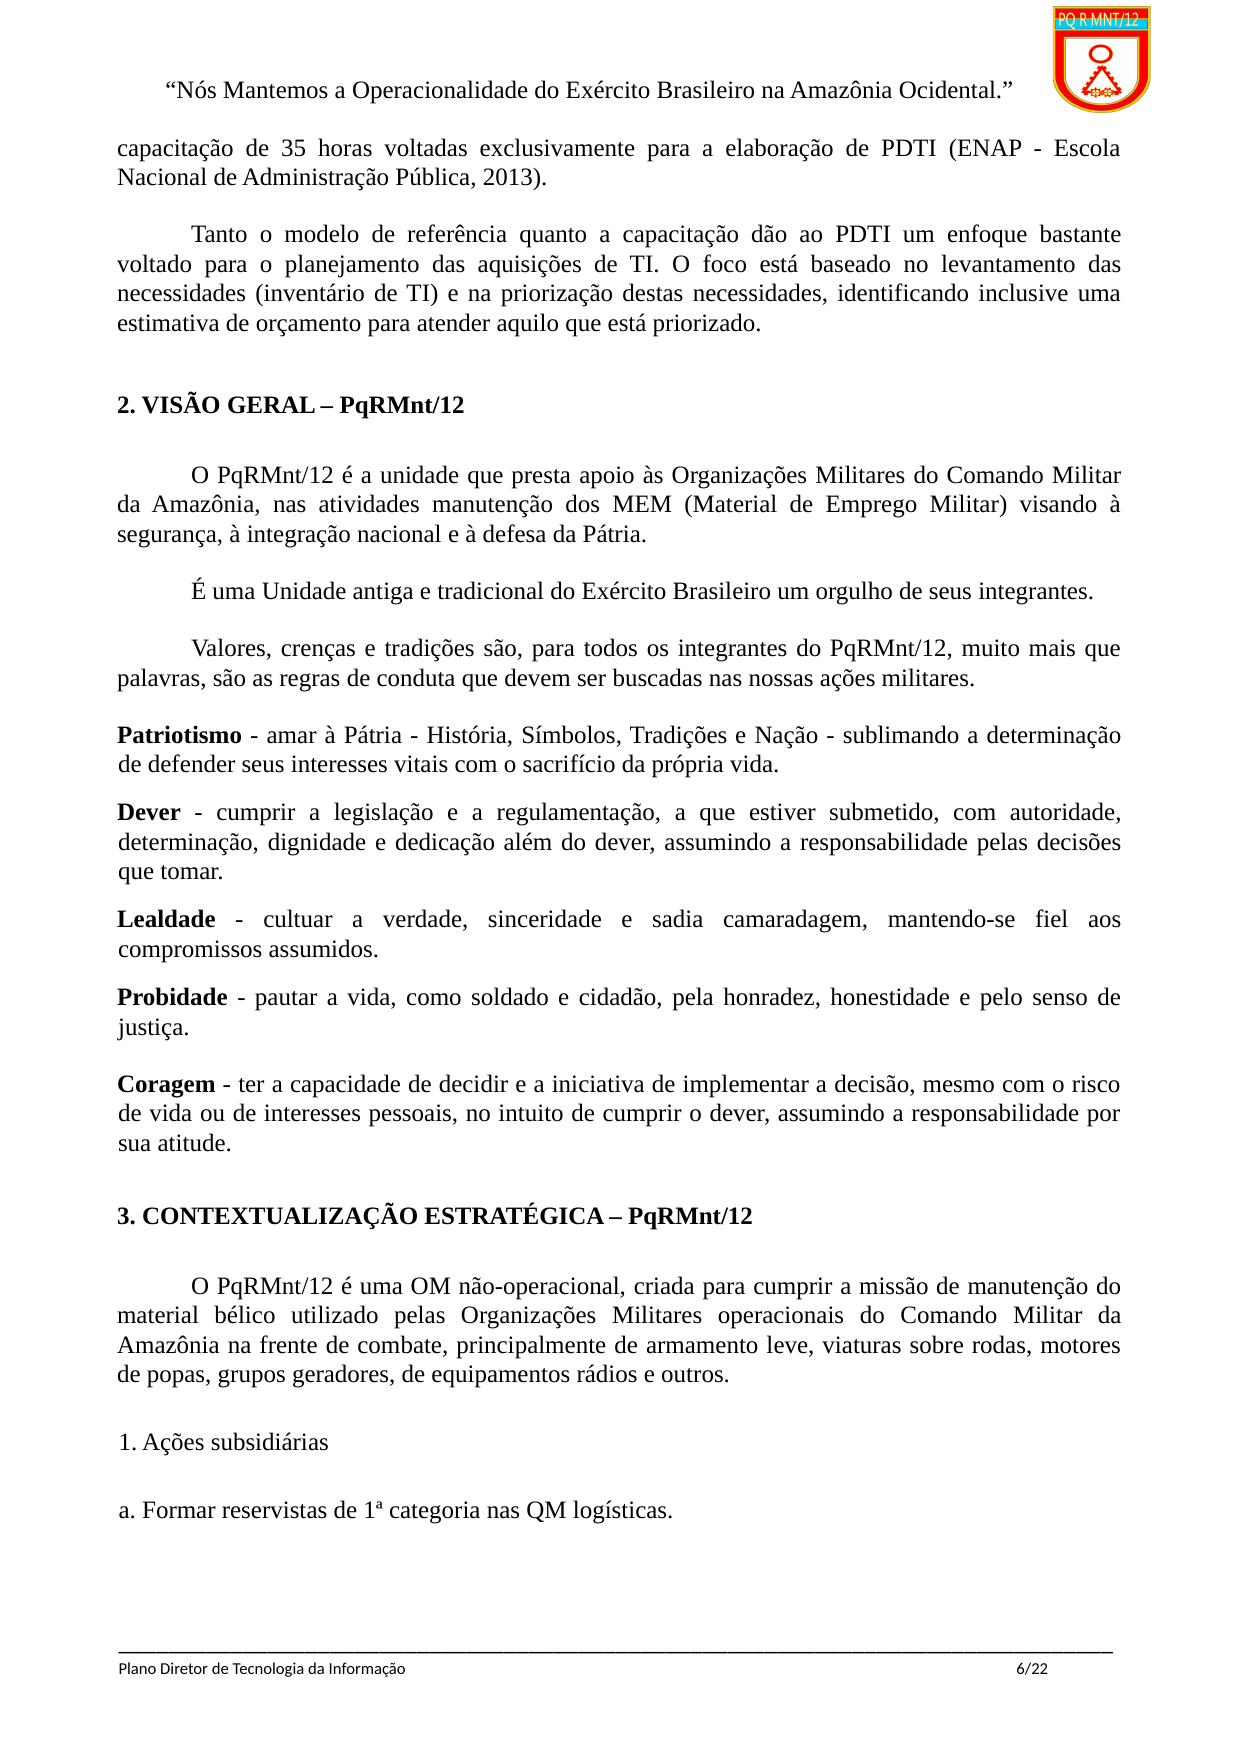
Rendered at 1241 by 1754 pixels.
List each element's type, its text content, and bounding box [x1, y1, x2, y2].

text Lealdade - cultuar a verdade, sinceridade e sadia camaradagem, mantendo-se fiel aos compromissos assumidos. [117, 904, 1122, 963]
text Tanto o modelo de referência quanto a capacitação dão ao PDTI um enfoque bastante voltado para o planejamento das aquisições de TI. O foco está baseado no levantamento das necessidades (inventário de TI) e na priorização destas necessidades, identificando inclusive uma estimativa de orçamento para atender aquilo que está priorizado. [117, 219, 1122, 337]
list Formar reservistas de 1ª categoria nas QM logísticas. [142, 1495, 1122, 1524]
text Valores, crenças e tradições são, para todos os integrantes do PqRMnt/12, muito mais que palavras, são as regras de conduta que devem ser buscadas nas nossas ações militares. [117, 633, 1122, 691]
text É uma Unidade antiga e tradicional do Exército Brasileiro um orgulho de seus integrantes. [117, 576, 1122, 605]
picture [1052, 6, 1151, 113]
text capacitação de 35 horas voltadas exclusivamente para a elaboração de PDTI (ENAP - Escola Nacional de Administração Pública, 2013). [117, 133, 1122, 191]
text Patriotismo - amar à Pátria - História, Símbolos, Tradições e Nação - sublimando a determinação de defender seus interesses vitais com o sacrifício da própria vida. [117, 720, 1122, 778]
text O PqRMnt/12 é uma OM não-operacional, criada para cumprir a missão de manutenção do material bélico utilizado pelas Organizações Militares operacionais do Comando Militar da Amazônia na frente de combate, principalmente de armamento leve, viaturas sobre rodas, motores de popas, grupos geradores, de equipamentos rádios e outros. [117, 1271, 1122, 1388]
text Coragem - ter a capacidade de decidir e a iniciativa de implementar a decisão, mesmo com o risco de vida ou de interesses pessoais, no intuito de cumprir o dever, assumindo a responsabilidade por sua atitude. [117, 1069, 1122, 1157]
text O PqRMnt/12 é a unidade que presta apoio às Organizações Militares do Comando Militar da Amazônia, nas atividades manutenção dos MEM (Material de Emprego Militar) visando à segurança, à integração nacional e à defesa da Pátria. [117, 460, 1122, 548]
subtitle 3. CONTEXTUALIZAÇÃO ESTRATÉGICA – PqRMnt/12 [117, 1201, 1123, 1230]
text 1. Ações subsidiárias [118, 1427, 1122, 1456]
subtitle 2. VISÃO GERAL – PqRMnt/12 [117, 390, 1123, 419]
text Probidade - pautar a vida, como soldado e cidadão, pela honradez, honestidade e pelo senso de justiça. [117, 982, 1122, 1041]
text Dever - cumprir a legislação e a regulamentação, a que estiver submetido, com autoridade, determinação, dignidade e dedicação além do dever, assumindo a responsabilidade pelas decisões que tomar. [117, 797, 1122, 885]
